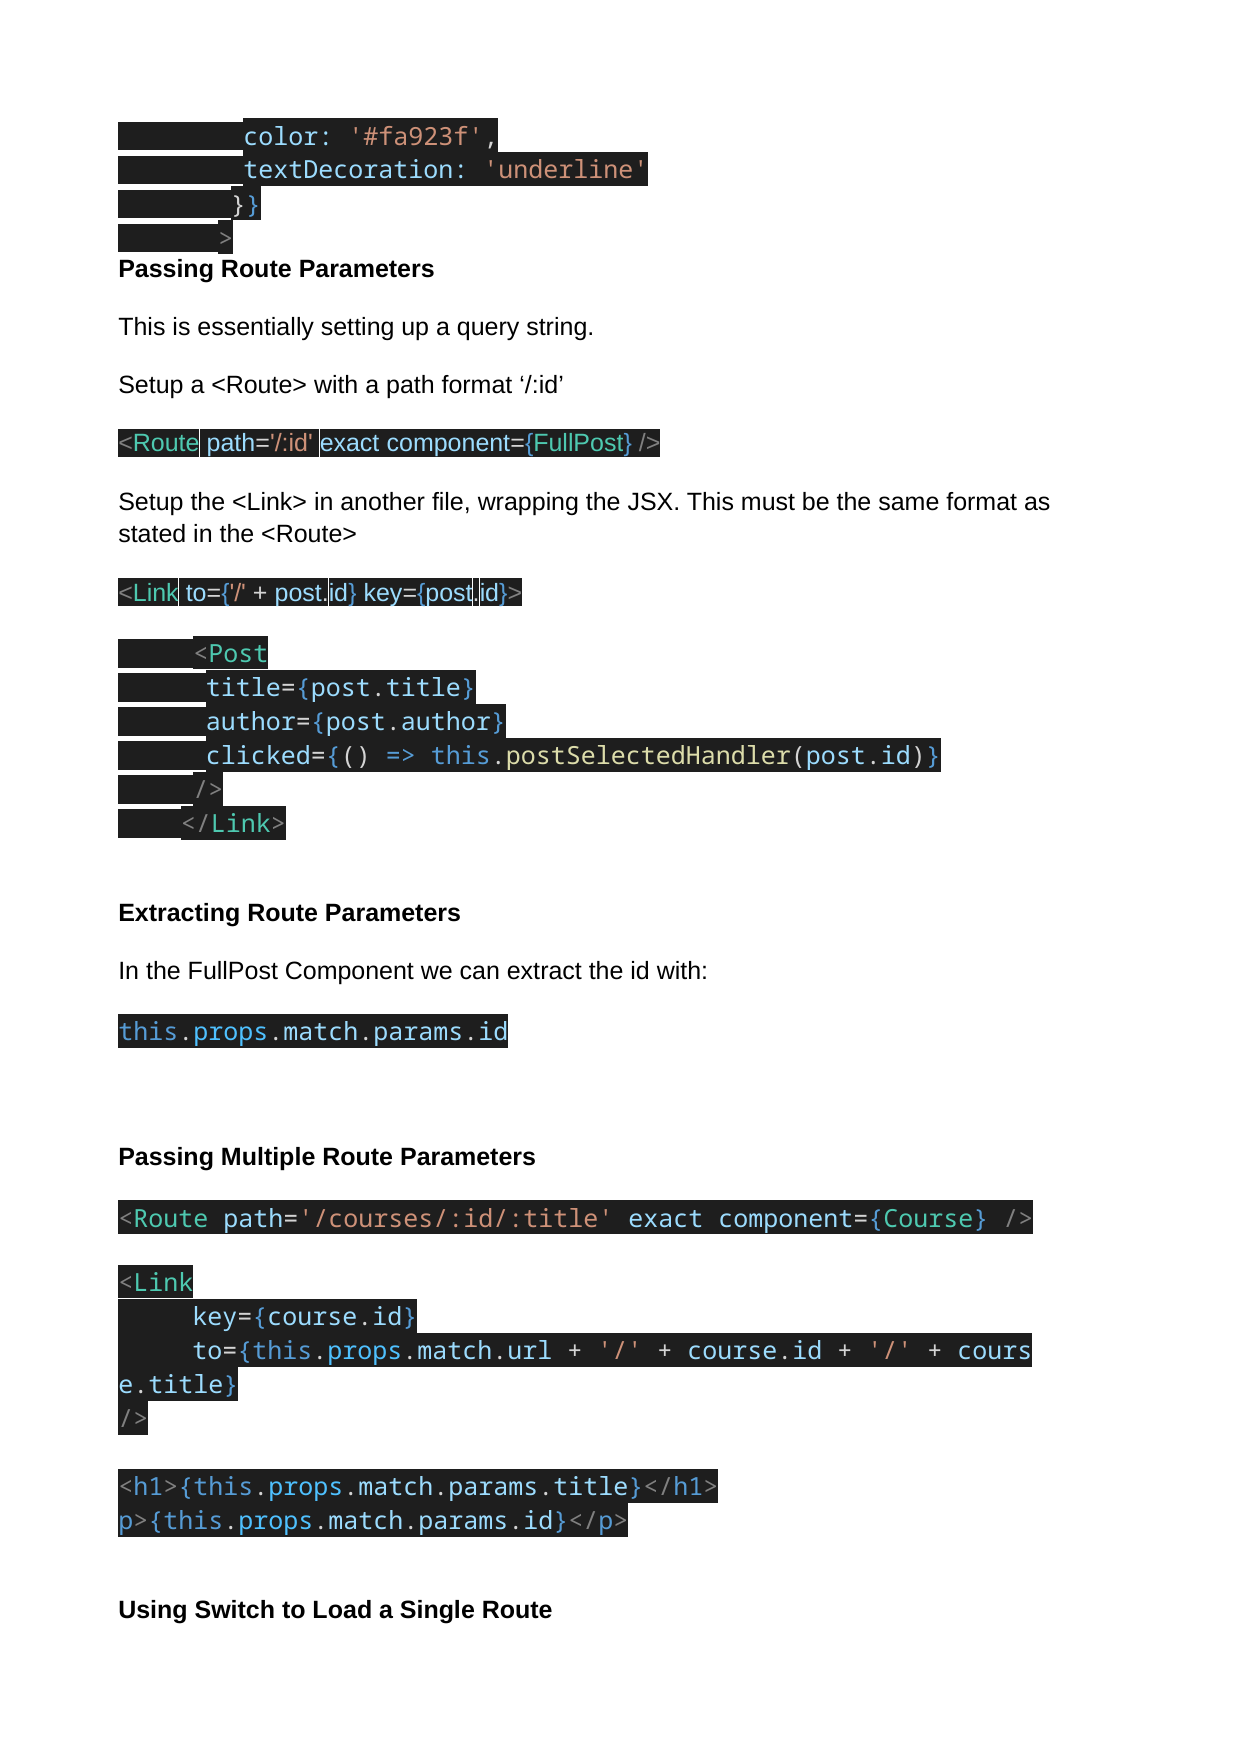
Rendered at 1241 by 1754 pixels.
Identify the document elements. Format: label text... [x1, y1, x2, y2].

text Passing Multiple Route Parameters [118, 1142, 1122, 1171]
text color: '#fa923f', [118, 118, 1122, 152]
text This is essentially setting up a query string. [118, 312, 1122, 341]
text Setup the <Link> in another file, wrapping the JSX. This must be the same format as stated in the <Route> [118, 486, 1122, 548]
text textDecoration: 'underline' [118, 152, 1122, 186]
text </Link> [118, 806, 1122, 840]
text Setup a <Route> with a path format ‘/:id’ [118, 370, 1122, 399]
text <Link to={'/' + post.id} key={post.id}> [118, 577, 1122, 606]
text <h1>{this.props.match.params.title}</h1> [118, 1469, 1122, 1503]
text to={this.props.match.url + '/' + course.id + '/' + course.title} [118, 1333, 1122, 1401]
text <Link [118, 1264, 1122, 1298]
text Extracting Route Parameters [118, 898, 1122, 927]
text clicked={() => this.postSelectedHandler(post.id)} [118, 738, 1122, 772]
text Passing Route Parameters [118, 254, 1122, 283]
text <Post [118, 636, 1122, 669]
text > [118, 220, 1122, 254]
text this.props.match.params.id [118, 1014, 1122, 1048]
text Using Switch to Load a Single Route [118, 1595, 1122, 1624]
text In the FullPost Component we can extract the id with: [118, 956, 1122, 985]
text /> [118, 772, 1122, 806]
text key={course.id} [118, 1298, 1122, 1333]
text title={post.title} [118, 669, 1122, 704]
text <Route path='/:id' exact component={FullPost} /> [118, 428, 1122, 457]
text }} [118, 186, 1122, 220]
text /> [118, 1401, 1122, 1435]
text p>{this.props.match.params.id}</p> [118, 1503, 1122, 1537]
text author={post.author} [118, 704, 1122, 738]
text <Route path='/courses/:id/:title' exact component={Course} /> [118, 1200, 1122, 1234]
